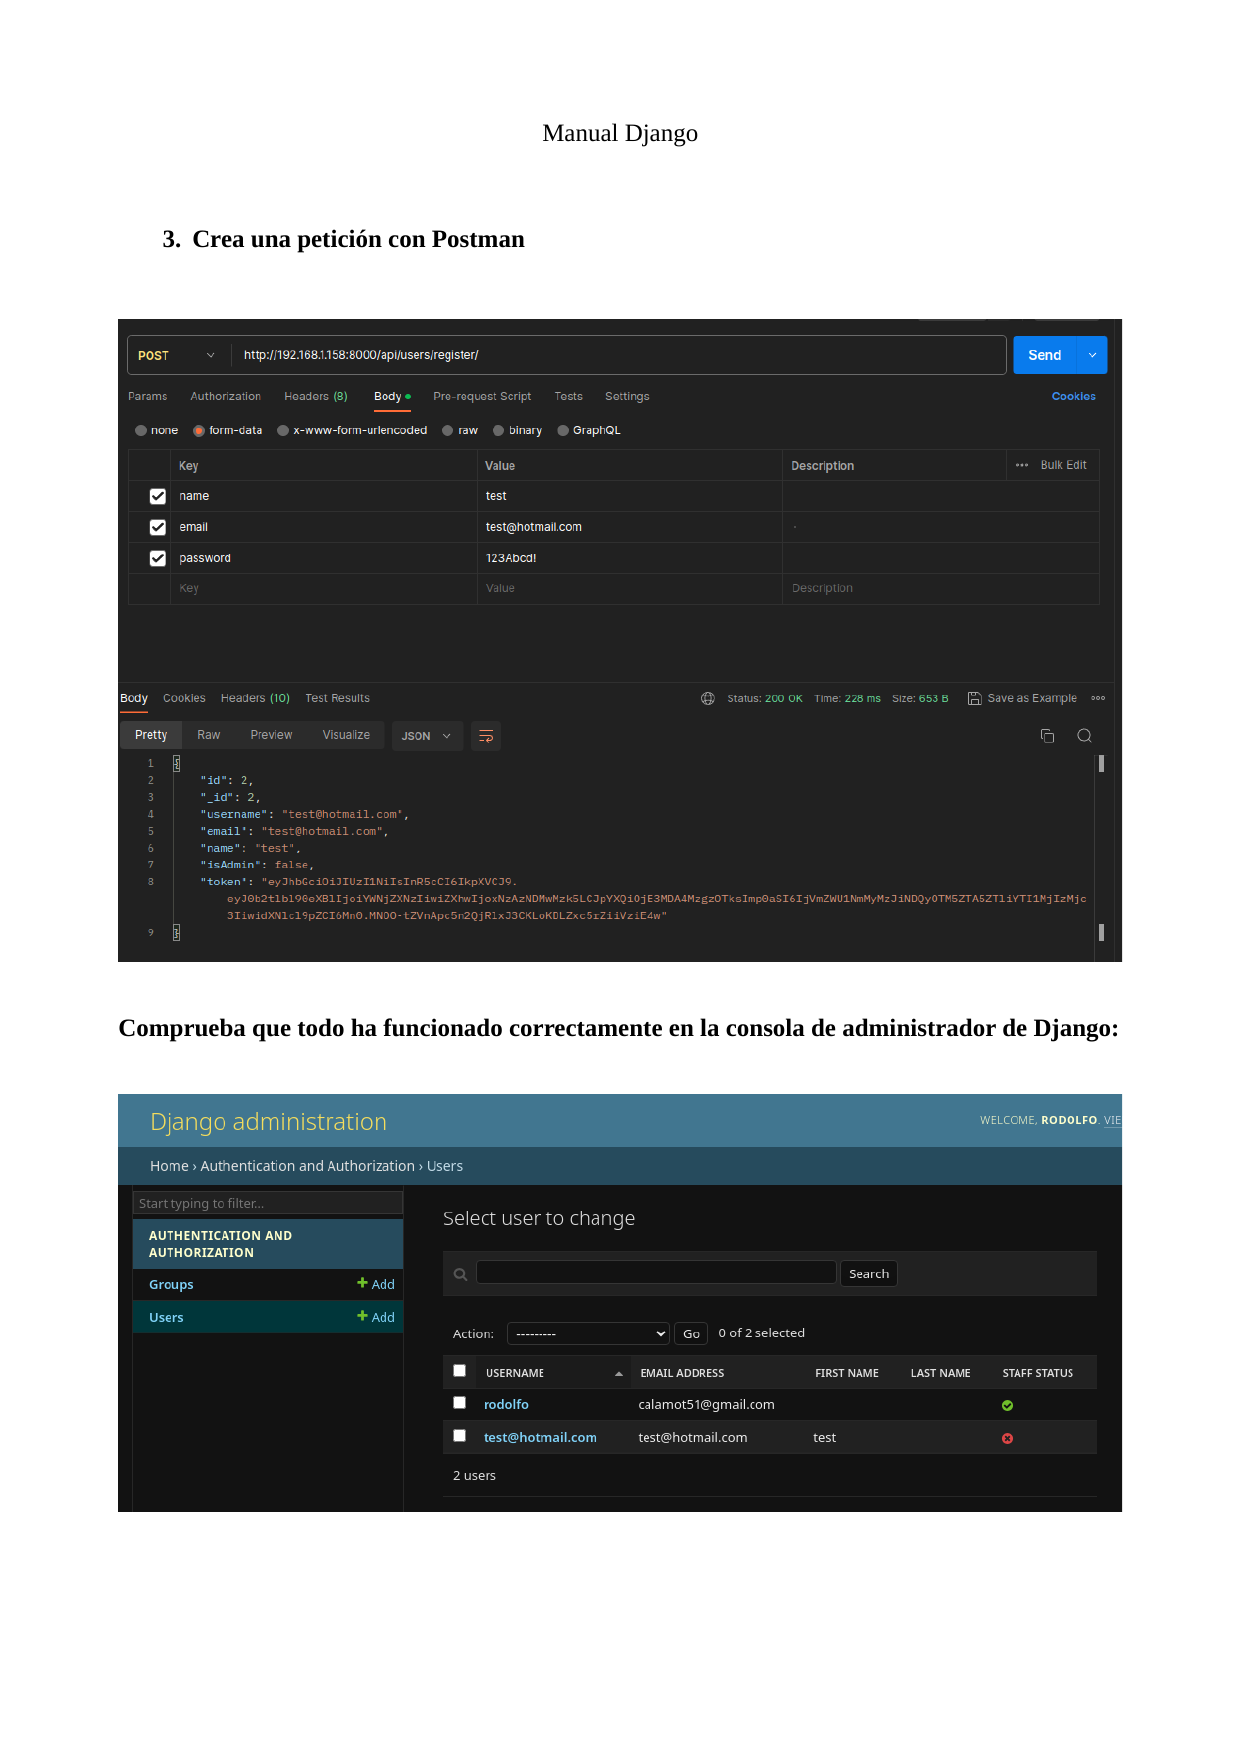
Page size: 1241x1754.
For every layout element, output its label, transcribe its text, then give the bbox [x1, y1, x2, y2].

picture [118, 1094, 1123, 1512]
text Comprueba que todo ha funcionado correctamente en la consola de administrador de Django: [118, 1013, 1122, 1075]
picture [118, 319, 1123, 962]
list Crea una petición con Postman [162, 224, 1122, 253]
